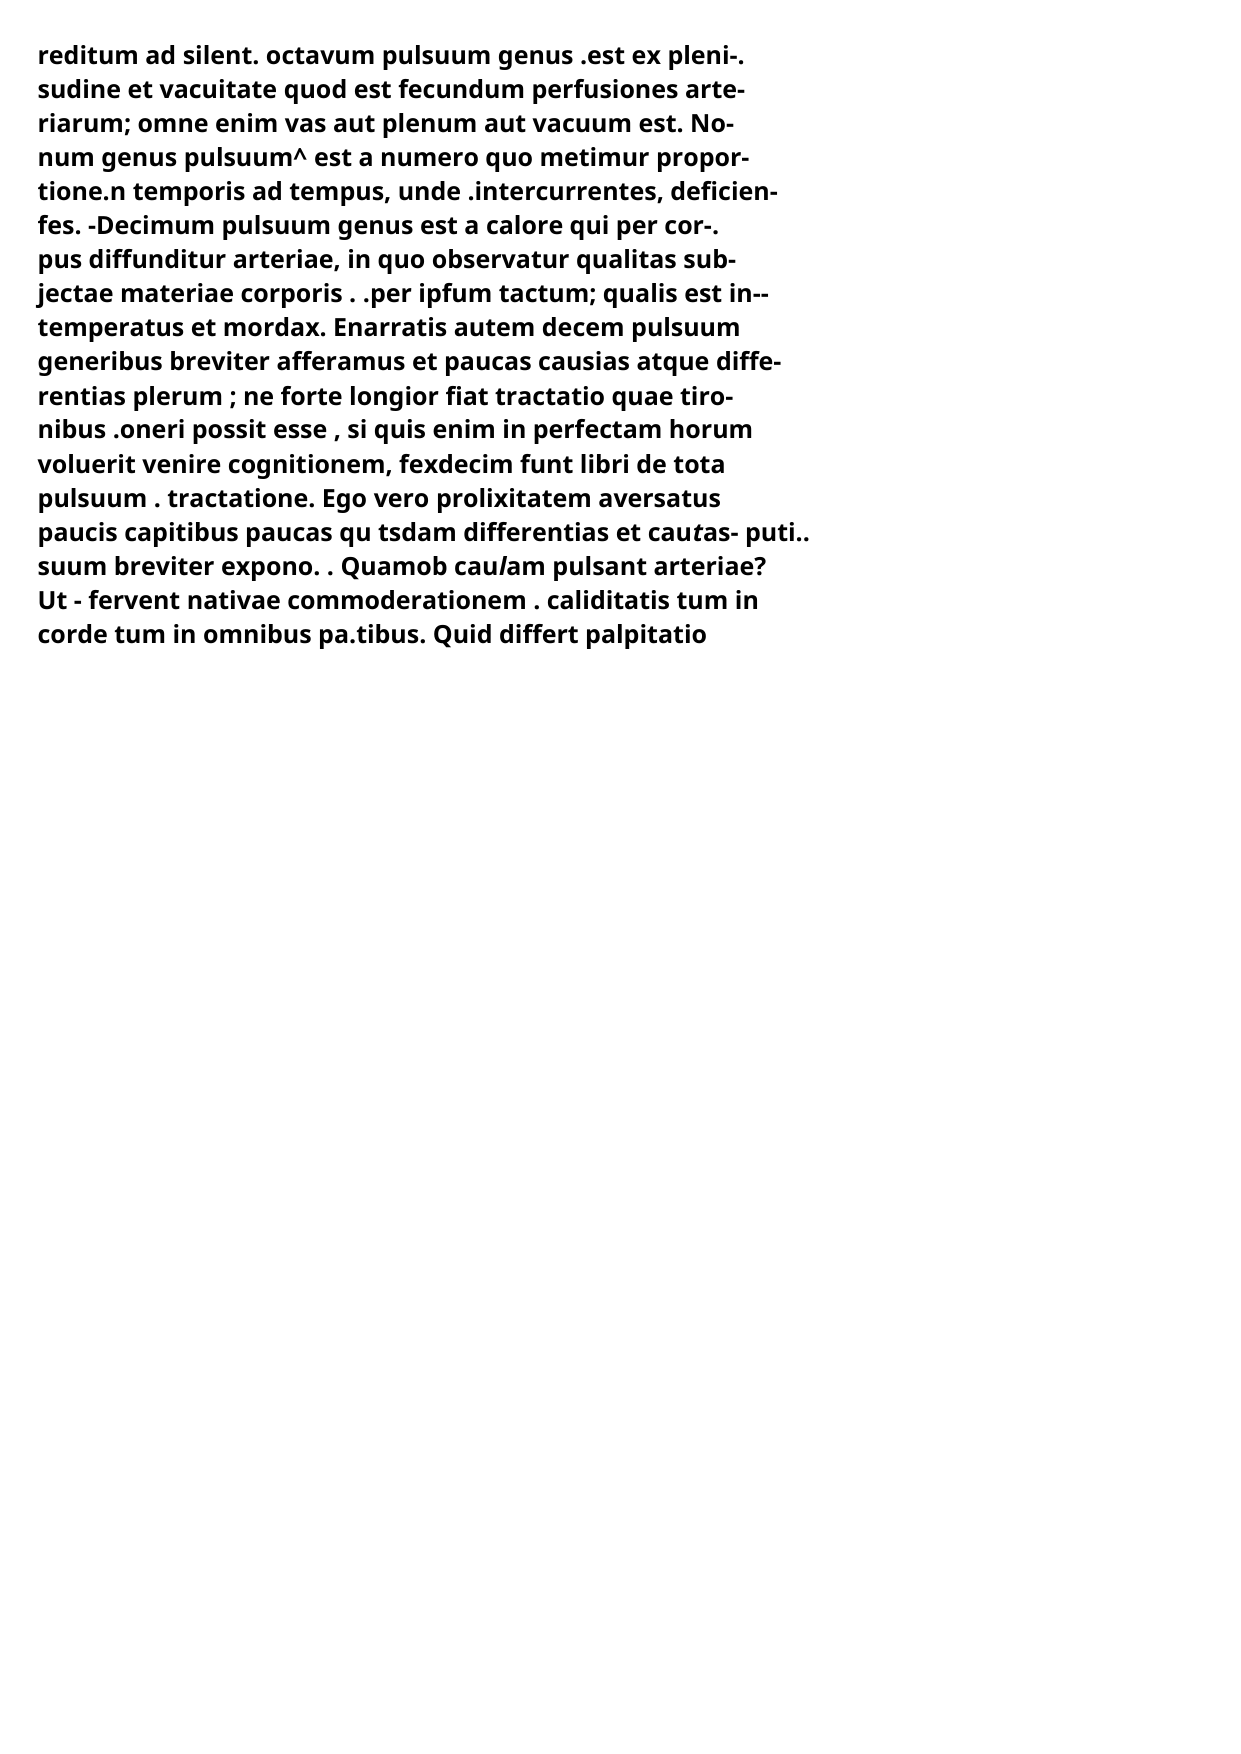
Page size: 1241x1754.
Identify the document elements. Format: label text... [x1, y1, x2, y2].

text reditum ad silent. octavum pulsuum genus .est ex pleni-. sudine et vacuitate quod est fecundum perfusiones arte- riarum; omne enim vas aut plenum aut vacuum est. No- num genus pulsuum^ est a numero quo metimur propor- tione.n temporis ad tempus, unde .intercurrentes, deficien- fes. -Decimum pulsuum genus est a calore qui per cor-. pus diffunditur arteriae, in quo observatur qualitas sub- jectae materiae corporis . .per ipfum tactum; qualis est in-- temperatus et mordax. Enarratis autem decem pulsuum generibus breviter afferamus et paucas causias atque diffe- rentias plerum ; ne forte longior fiat tractatio quae tiro- nibus .oneri possit esse , si quis enim in perfectam horum voluerit venire cognitionem, fexdecim funt libri de tota pulsuum . tractatione. Ego vero prolixitatem aversatus paucis capitibus paucas qu tsdam differentias et cautas- puti.. suum breviter expono. . Quamob caulam pulsant arteriae? Ut - fervent nativae commoderationem . caliditatis tum in corde tum in omnibus pa.tibus. Quid differt palpitatio [37, 37, 1203, 651]
